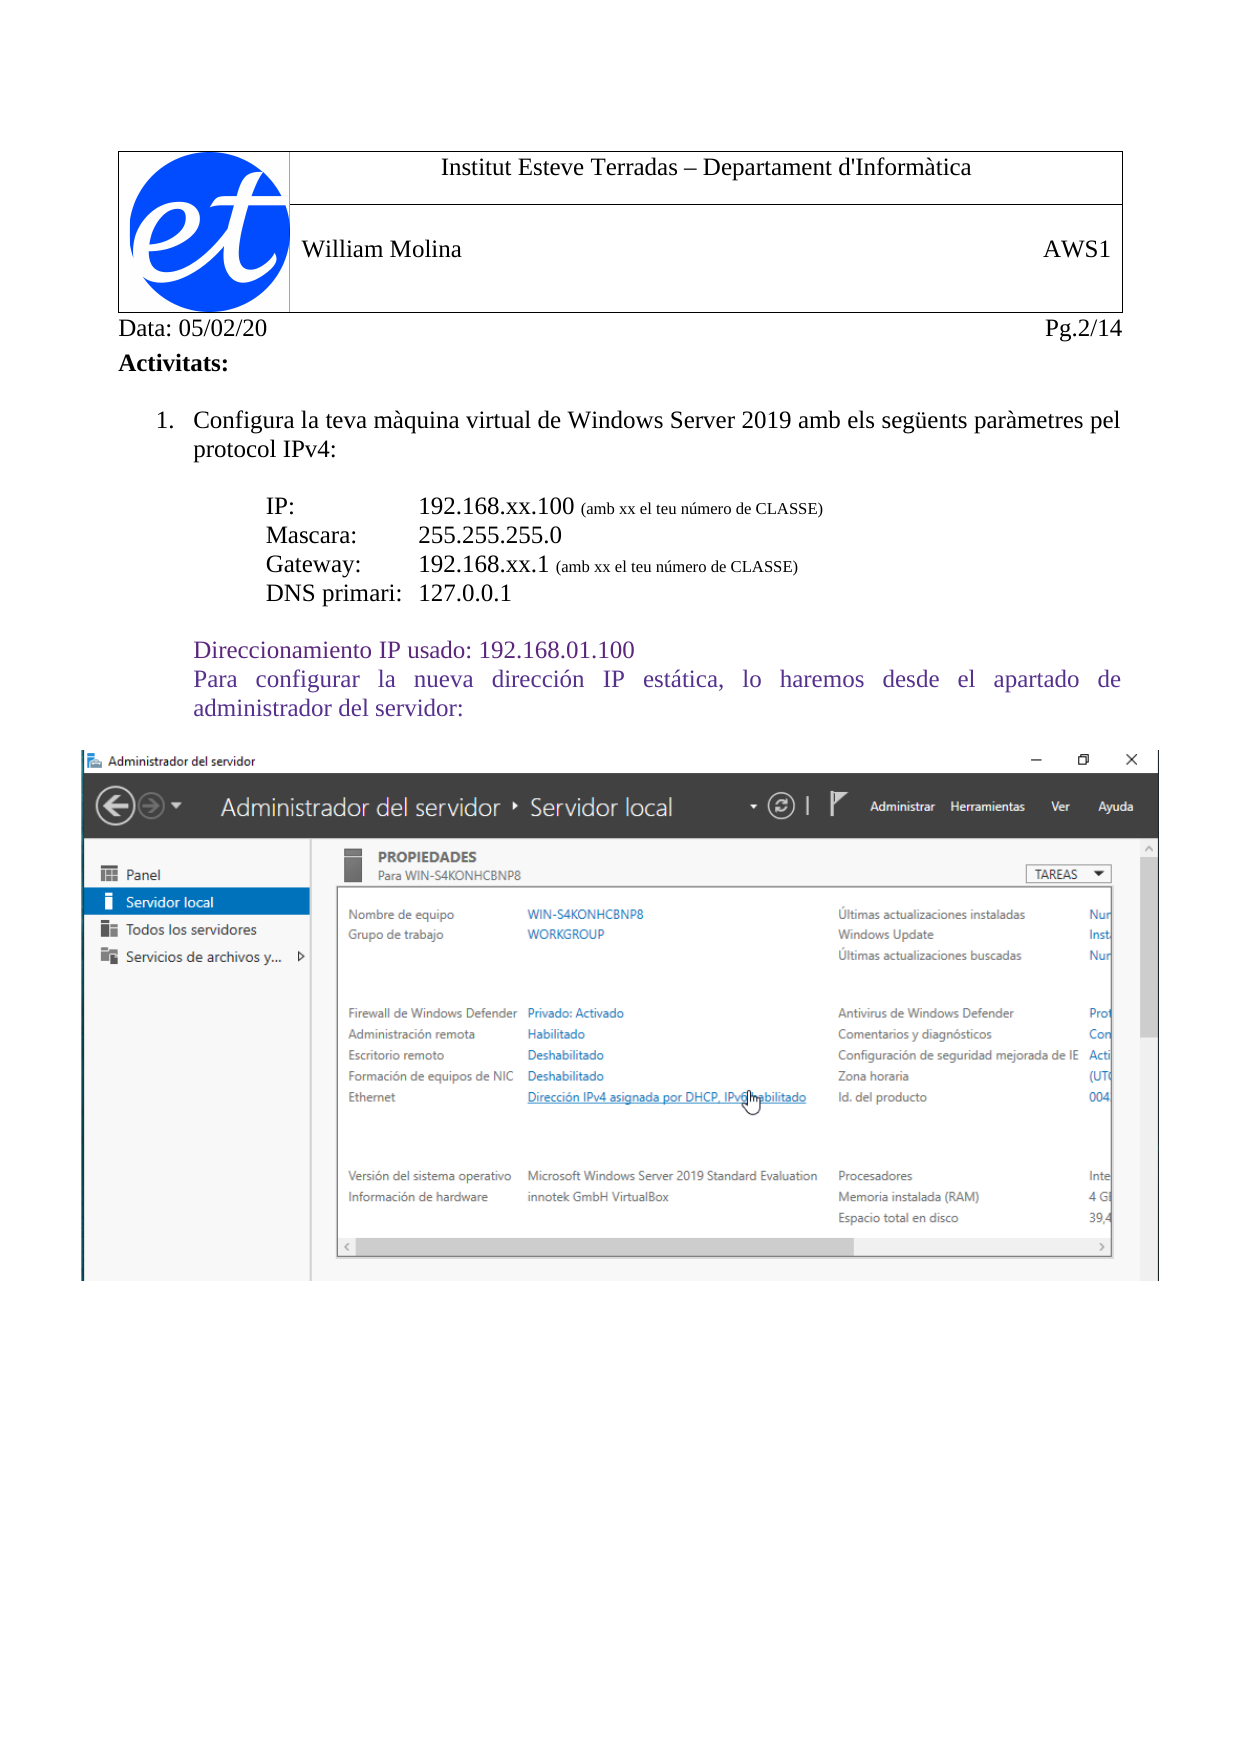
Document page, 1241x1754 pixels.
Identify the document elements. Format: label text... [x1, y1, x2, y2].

text Mascara: 255.255.255.0 [266, 520, 1122, 549]
picture [81, 750, 1159, 1281]
list Configura la teva màquina virtual de Windows Server 2019 amb els següents paràmetres pel protocol IPv4: [156, 405, 1122, 463]
text IP: 192.168.xx.100 (amb xx el teu número de CLASSE) [266, 491, 1122, 520]
text Direccionamiento IP usado: 192.168.01.100 [193, 635, 1122, 664]
text Gateway: 192.168.xx.1 (amb xx el teu número de CLASSE) [266, 549, 1122, 578]
text DNS primari: 127.0.0.1 [266, 578, 1122, 606]
text Activitats: [118, 348, 1122, 376]
text Para configurar la nueva dirección IP estática, lo haremos desde el apartado de administrador del servidor: [193, 664, 1122, 721]
picture [129, 152, 290, 312]
